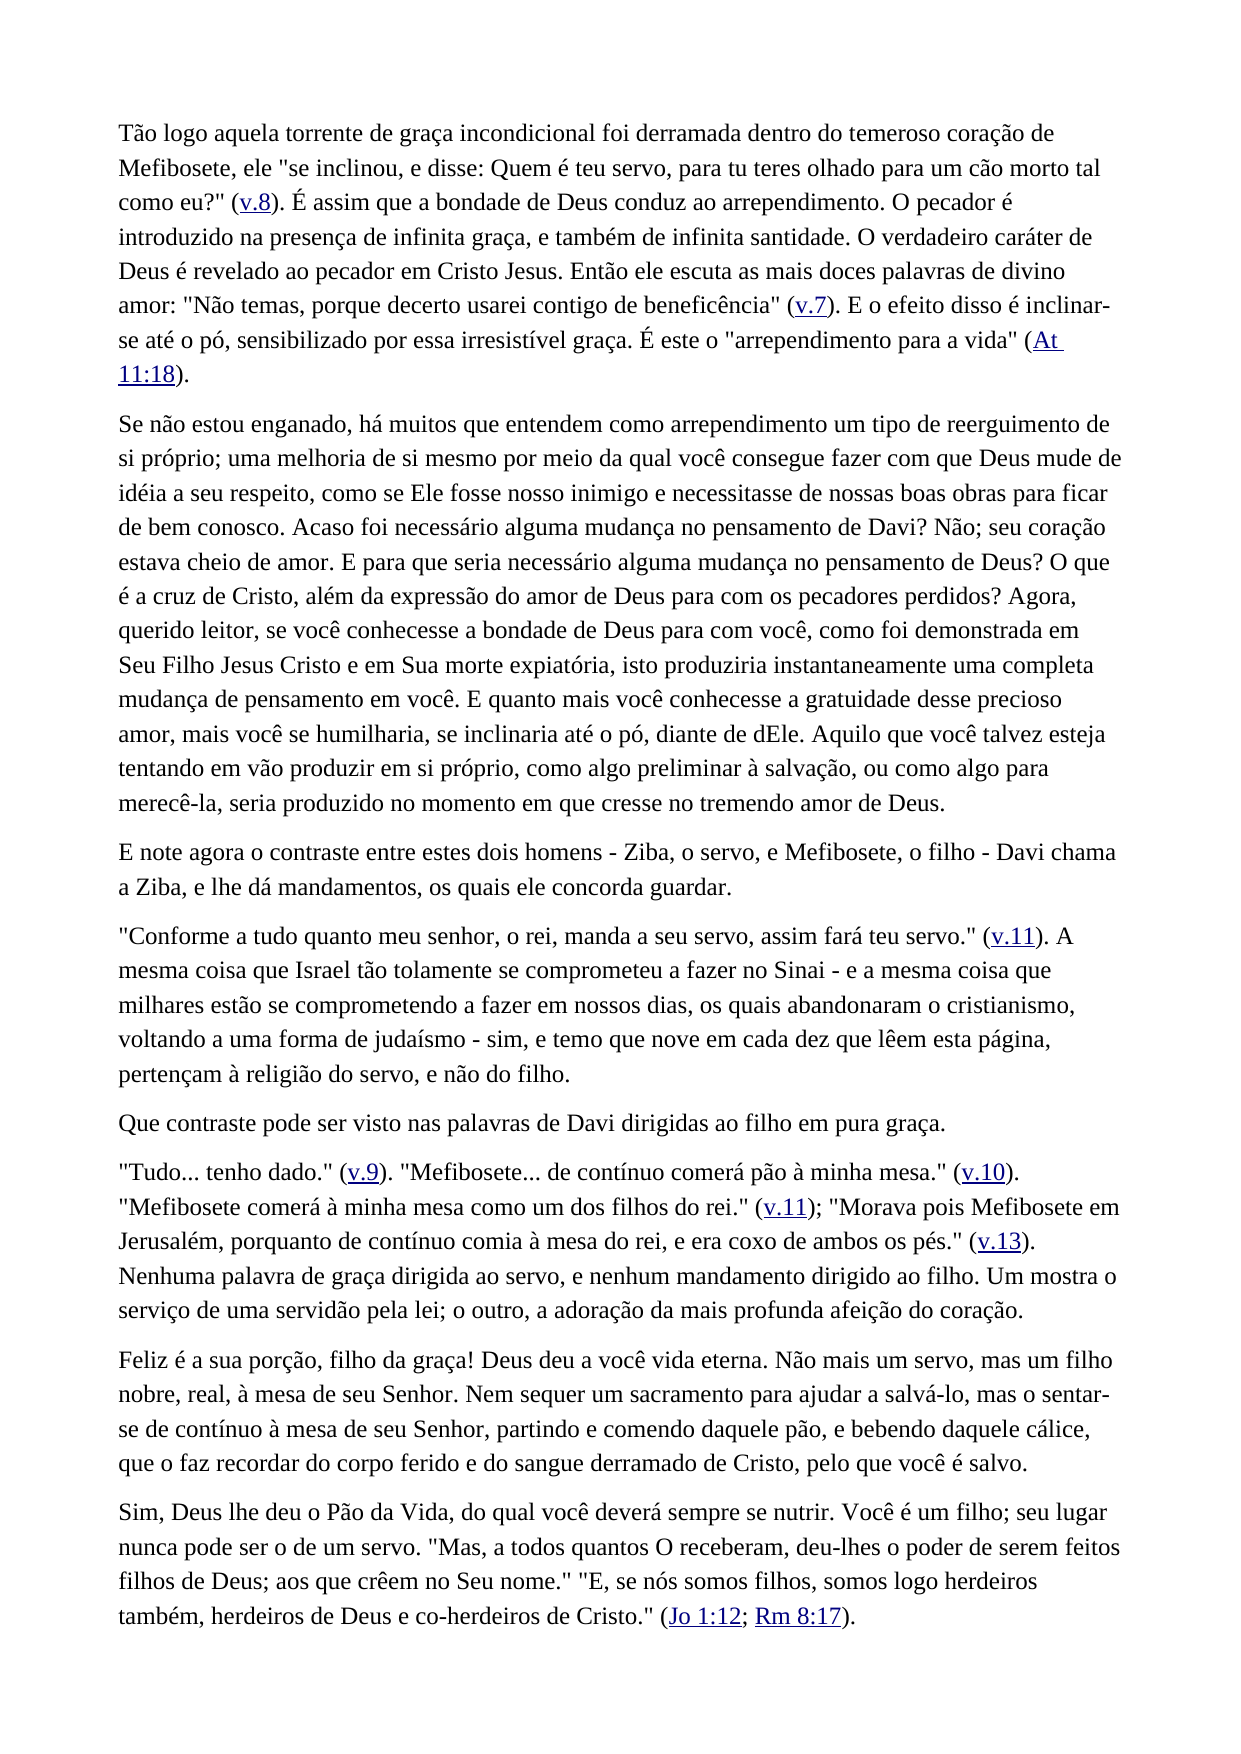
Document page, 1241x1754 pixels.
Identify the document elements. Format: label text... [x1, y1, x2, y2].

text Tão logo aquela torrente de graça incondicional foi derramada dentro do temeroso coração de Mefibosete, ele "se inclinou, e disse: Quem é teu servo, para tu teres olhado para um cão morto tal como eu?" (v.8). É assim que a bondade de Deus conduz ao arrependimento. O pecador é introduzido na presença de infinita graça, e também de infinita santidade. O verdadeiro caráter de Deus é revelado ao pecador em Cristo Jesus. Então ele escuta as mais doces palavras de divino amor: "Não temas, porque decerto usarei contigo de beneficência" (v.7). E o efeito disso é inclinar-se até o pó, sensibilizado por essa irresistível graça. É este o "arrependimento para a vida" (At 11:18). [118, 118, 1122, 388]
text Sim, Deus lhe deu o Pão da Vida, do qual você deverá sempre se nutrir. Você é um filho; seu lugar nunca pode ser o de um servo. "Mas, a todos quantos O receberam, deu-lhes o poder de serem feitos filhos de Deus; aos que crêem no Seu nome." "E, se nós somos filhos, somos logo herdeiros também, herdeiros de Deus e co-herdeiros de Cristo." (Jo 1:12; Rm 8:17). [118, 1497, 1122, 1629]
text "Tudo... tenho dado." (v.9). "Mefibosete... de contínuo comerá pão à minha mesa." (v.10). "Mefibosete comerá à minha mesa como um dos filhos do rei." (v.11); "Morava pois Mefibosete em Jerusalém, porquanto de contínuo comia à mesa do rei, e era coxo de ambos os pés." (v.13). Nenhuma palavra de graça dirigida ao servo, e nenhum mandamento dirigido ao filho. Um mostra o serviço de uma servidão pela lei; o outro, a adoração da mais profunda afeição do coração. [118, 1157, 1122, 1324]
text Feliz é a sua porção, filho da graça! Deus deu a você vida eterna. Não mais um servo, mas um filho nobre, real, à mesa de seu Senhor. Nem sequer um sacramento para ajudar a salvá-lo, mas o sentar-se de contínuo à mesa de seu Senhor, partindo e comendo daquele pão, e bebendo daquele cálice, que o faz recordar do corpo ferido e do sangue derramado de Cristo, pelo que você é salvo. [118, 1345, 1122, 1477]
text "Conforme a tudo quanto meu senhor, o rei, manda a seu servo, assim fará teu servo." (v.11). A mesma coisa que Israel tão tolamente se comprometeu a fazer no Sinai - e a mesma coisa que milhares estão se comprometendo a fazer em nossos dias, os quais abandonaram o cristianismo, voltando a uma forma de judaísmo - sim, e temo que nove em cada dez que lêem esta página, pertençam à religião do servo, e não do filho. [118, 921, 1122, 1088]
text Que contraste pode ser visto nas palavras de Davi dirigidas ao filho em pura graça. [118, 1108, 1122, 1137]
text Se não estou enganado, há muitos que entendem como arrependimento um tipo de reerguimento de si próprio; uma melhoria de si mesmo por meio da qual você consegue fazer com que Deus mude de idéia a seu respeito, como se Ele fosse nosso inimigo e necessitasse de nossas boas obras para ficar de bem conosco. Acaso foi necessário alguma mudança no pensamento de Davi? Não; seu coração estava cheio de amor. E para que seria necessário alguma mudança no pensamento de Deus? O que é a cruz de Cristo, além da expressão do amor de Deus para com os pecadores perdidos? Agora, querido leitor, se você conhecesse a bondade de Deus para com você, como foi demonstrada em Seu Filho Jesus Cristo e em Sua morte expiatória, isto produziria instantaneamente uma completa mudança de pensamento em você. E quanto mais você conhecesse a gratuidade desse precioso amor, mais você se humilharia, se inclinaria até o pó, diante de dEle. Aquilo que você talvez esteja tentando em vão produzir em si próprio, como algo preliminar à salvação, ou como algo para merecê-la, seria produzido no momento em que cresse no tremendo amor de Deus. [118, 409, 1122, 817]
text E note agora o contraste entre estes dois homens - Ziba, o servo, e Mefibosete, o filho - Davi chama a Ziba, e lhe dá mandamentos, os quais ele concorda guardar. [118, 837, 1122, 901]
